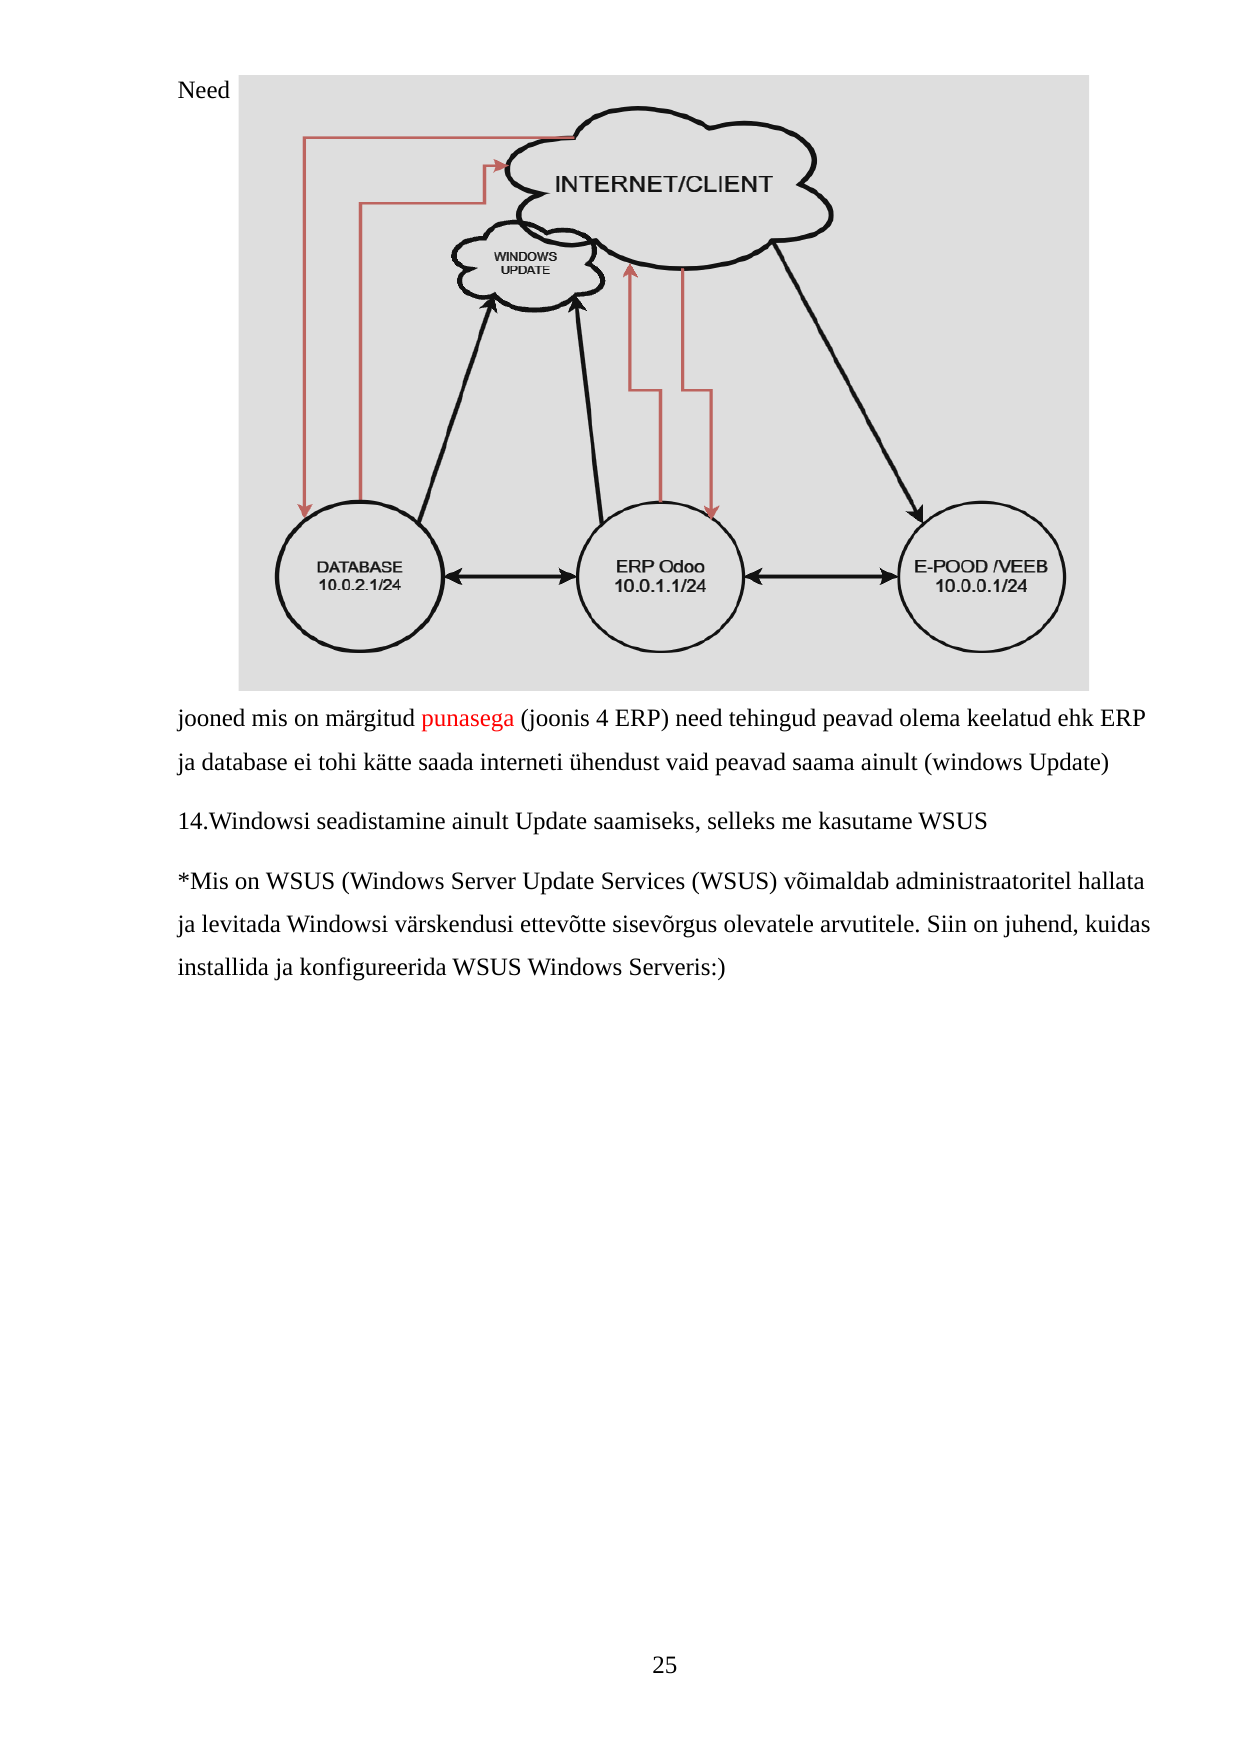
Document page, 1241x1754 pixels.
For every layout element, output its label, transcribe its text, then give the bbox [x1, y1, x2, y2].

text Need jooned mis on märgitud punasega (joonis 4 ERP) need tehingud peavad olema keelatud ehk ERP ja database ei tohi kätte saada interneti ühendust vaid peavad saama ainult (windows Update) [177, 75, 1152, 775]
text 14.Windowsi seadistamine ainult Update saamiseks, selleks me kasutame WSUS [177, 806, 1152, 835]
text *Mis on WSUS (Windows Server Update Services (WSUS) võimaldab administraatoritel hallata ja levitada Windowsi värskendusi ettevõtte sisevõrgus olevatele arvutitele. Siin on juhend, kuidas installida ja konfigureerida WSUS Windows Serveris:) [177, 866, 1152, 981]
